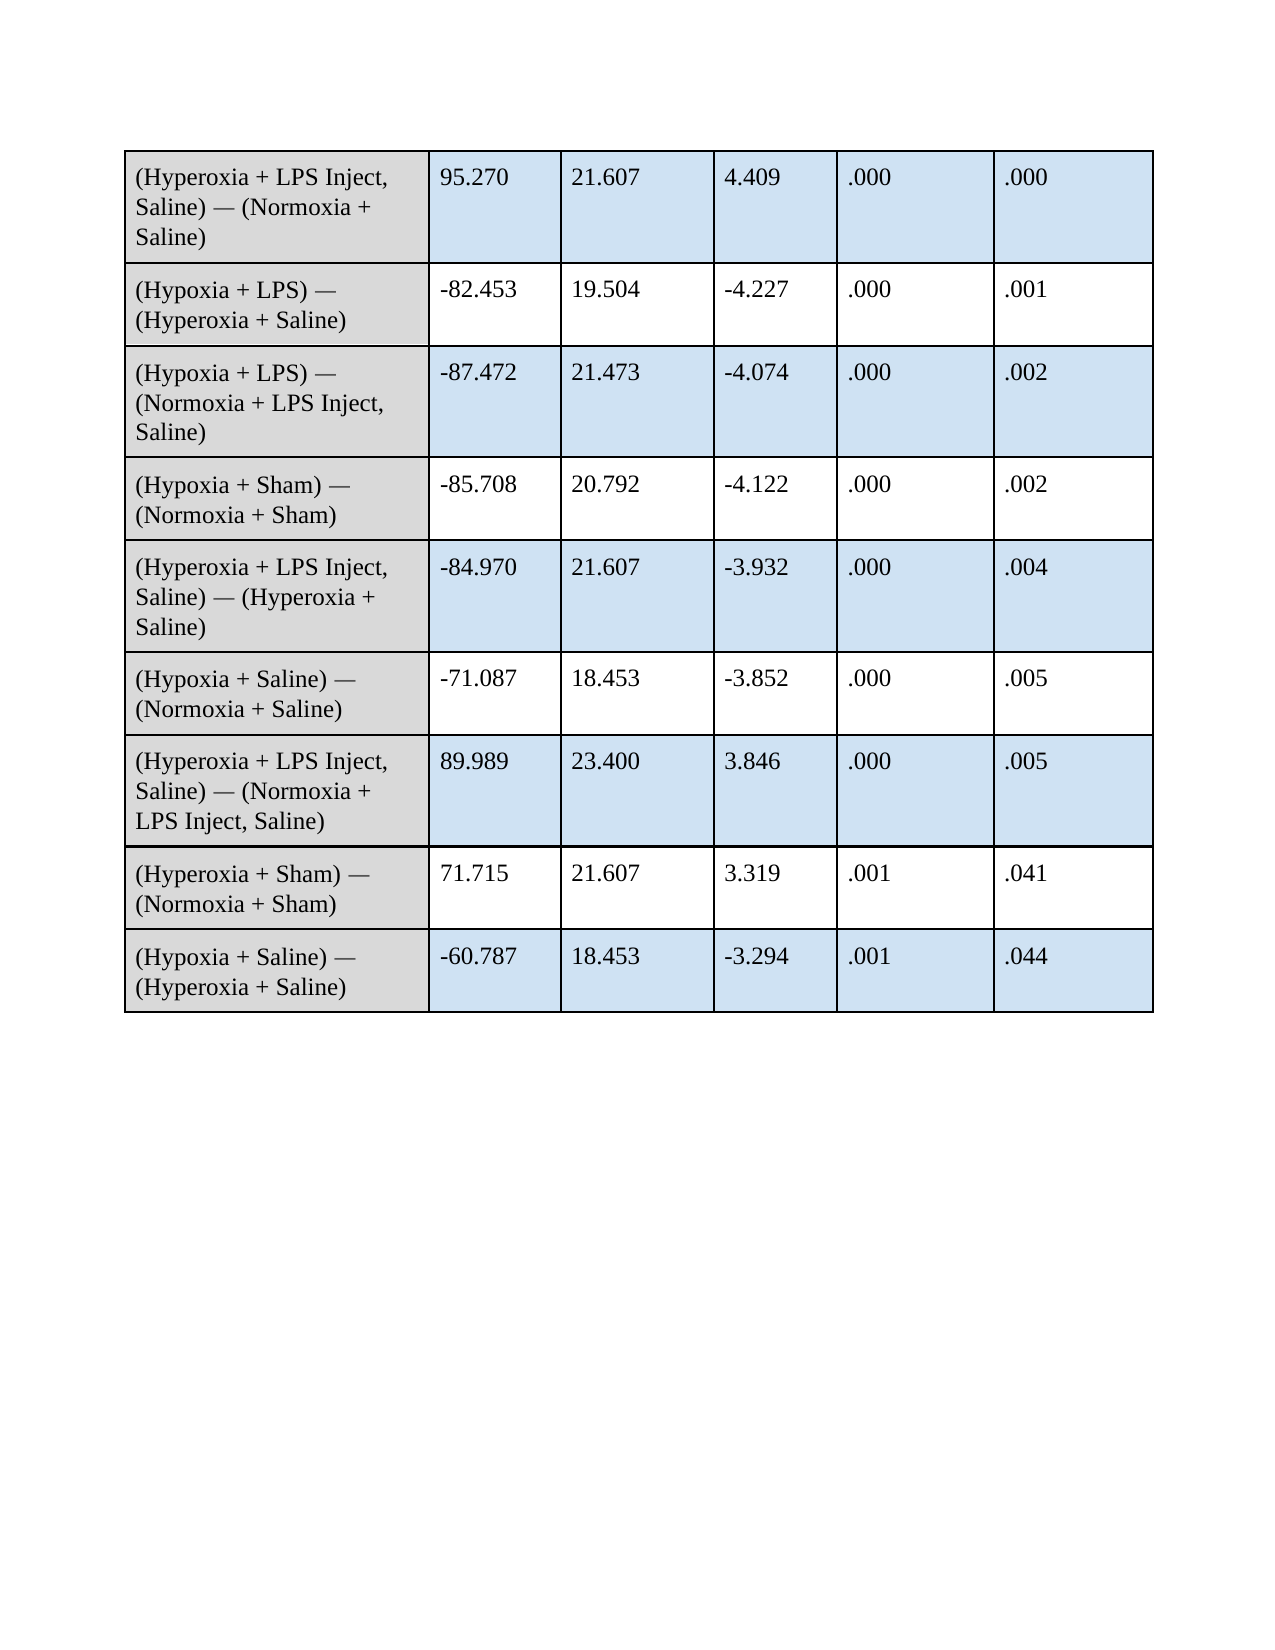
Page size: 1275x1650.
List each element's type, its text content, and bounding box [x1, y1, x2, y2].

table_cell -85.708 [430, 458, 560, 539]
table_cell 18.453 [562, 930, 713, 1011]
table_cell .002 [995, 347, 1152, 456]
table_cell -3.294 [715, 930, 836, 1011]
table_cell .000 [838, 152, 993, 262]
table_cell 3.319 [715, 848, 836, 928]
table_cell -60.787 [430, 930, 560, 1011]
table_cell .001 [995, 264, 1152, 344]
table_cell (Hypoxia + LPS) — (Normoxia + LPS Inject, Saline) [126, 347, 428, 456]
table_cell 71.715 [430, 848, 560, 928]
table_cell 20.792 [562, 458, 713, 539]
table_cell 21.607 [562, 152, 713, 262]
table_cell .000 [838, 541, 993, 651]
table_cell -87.472 [430, 347, 560, 456]
table_cell .041 [995, 848, 1152, 928]
table_cell -84.970 [430, 541, 560, 651]
table_cell -4.227 [715, 264, 836, 344]
table_cell .004 [995, 541, 1152, 651]
table_cell (Hypoxia + Sham) — (Normoxia + Sham) [126, 458, 428, 539]
table_cell (Hyperoxia + LPS Inject, Saline) — (Normoxia + Saline) [126, 152, 428, 262]
table_cell 19.504 [562, 264, 713, 344]
table_cell 4.409 [715, 152, 836, 262]
table_cell -4.122 [715, 458, 836, 539]
table_cell 21.607 [562, 541, 713, 651]
table_cell 21.607 [562, 848, 713, 928]
table_cell .000 [995, 152, 1152, 262]
table_cell (Hypoxia + Saline) — (Normoxia + Saline) [126, 653, 428, 734]
table_cell (Hyperoxia + LPS Inject, Saline) — (Hyperoxia + Saline) [126, 541, 428, 651]
table_cell .000 [838, 736, 993, 845]
table_cell (Hypoxia + Saline) — (Hyperoxia + Saline) [126, 930, 428, 1011]
table_cell 23.400 [562, 736, 713, 845]
table_cell -3.852 [715, 653, 836, 734]
table_cell (Hyperoxia + LPS Inject, Saline) — (Normoxia + LPS Inject, Saline) [126, 736, 428, 845]
table_cell (Hypoxia + LPS) — (Hyperoxia + Saline) [126, 264, 428, 344]
table_cell 18.453 [562, 653, 713, 734]
table_cell .000 [838, 264, 993, 344]
table_cell .044 [995, 930, 1152, 1011]
table_cell .005 [995, 736, 1152, 845]
table_cell .005 [995, 653, 1152, 734]
table_cell .000 [838, 653, 993, 734]
table_cell -3.932 [715, 541, 836, 651]
table_cell -82.453 [430, 264, 560, 344]
table_cell .002 [995, 458, 1152, 539]
table_cell .001 [838, 848, 993, 928]
table_cell 95.270 [430, 152, 560, 262]
table_cell 89.989 [430, 736, 560, 845]
table_cell .000 [838, 458, 993, 539]
table_cell -71.087 [430, 653, 560, 734]
table_cell .000 [838, 347, 993, 456]
table_cell (Hyperoxia + Sham) — (Normoxia + Sham) [126, 848, 428, 928]
table_cell 21.473 [562, 347, 713, 456]
table_cell .001 [838, 930, 993, 1011]
table_cell -4.074 [715, 347, 836, 456]
table_cell 3.846 [715, 736, 836, 845]
